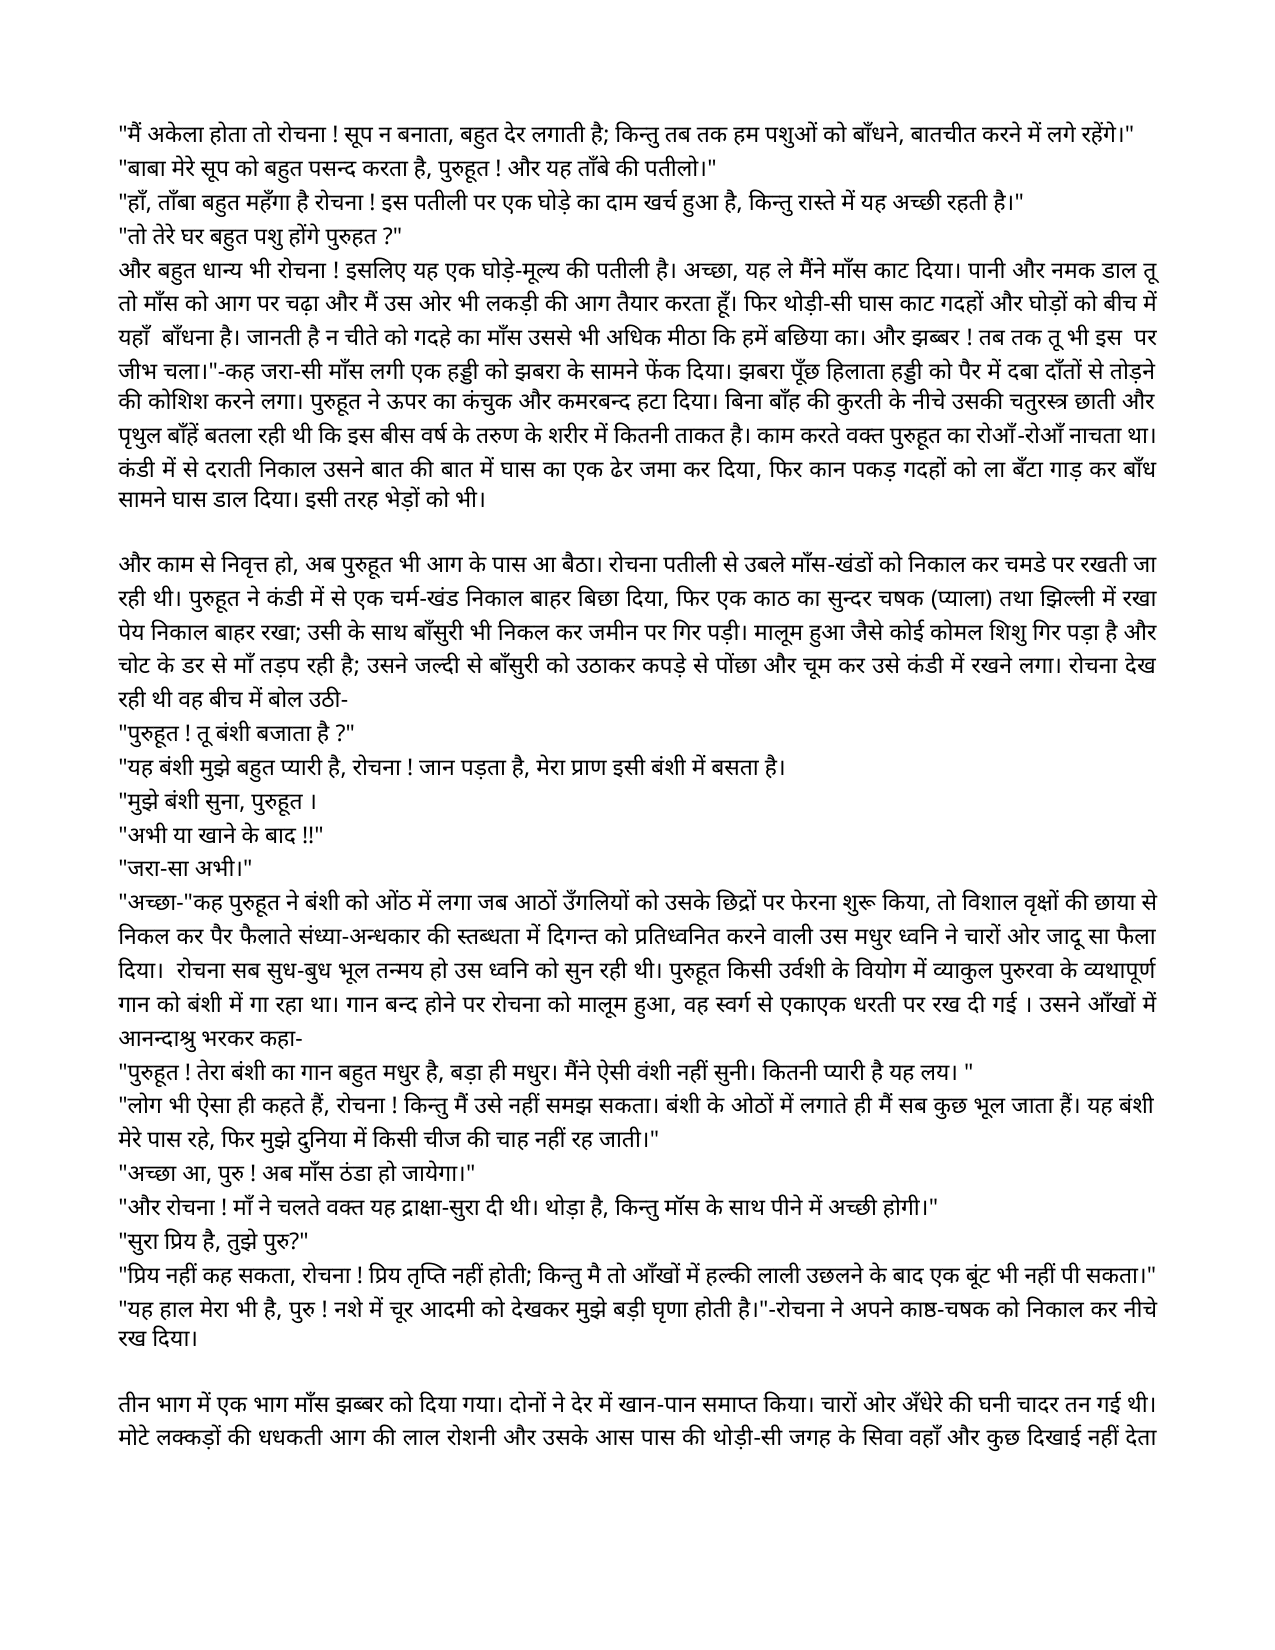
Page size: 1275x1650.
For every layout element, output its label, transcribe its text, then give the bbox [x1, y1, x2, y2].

text "प्रिय नहीं कह सकता, रोचना ! प्रिय तृप्ति नहीं होती; किन्तु मै तो आँखों में हल्की लाली उछलने के बाद एक बूंट भी नहीं पी सकता।" [118, 1259, 1157, 1292]
text "यह बंशी मुझे बहुत प्यारी है, रोचना ! जान पड़ता है, मेरा प्राण इसी बंशी में बसता है। [118, 751, 1157, 785]
text "अभी या खाने के बाद !!" [118, 818, 1157, 852]
text "मुझे बंशी सुना, पुरुहूत । [118, 785, 1157, 818]
text "हाँ, ताँबा बहुत महँगा है रोचना ! इस पतीली पर एक घोड़े का दाम खर्च हुआ है, किन्तु रास्ते में यह अच्छी रहती है।" [118, 186, 1157, 220]
text "अच्छा आ, पुरु ! अब माँस ठंडा हो जायेगा।" [118, 1157, 1157, 1191]
text "सुरा प्रिय है, तुझे पुरु?" [118, 1225, 1157, 1259]
text "और रोचना ! माँ ने चलते वक्त यह द्राक्षा-सुरा दी थी। थोड़ा है, किन्तु मॉस के साथ पीने में अच्छी होगी।" [118, 1191, 1157, 1225]
text "लोग भी ऐसा ही कहते हैं, रोचना ! किन्तु मैं उसे नहीं समझ सकता। बंशी के ओठों में लगाते ही मैं सब कुछ भूल जाता हैं। यह बंशी मेरे पास रहे, फिर मुझे दुनिया में किसी चीज की चाह नहीं रह जाती।" [118, 1089, 1157, 1157]
text "अच्छा-"कह पुरुहूत ने बंशी को ओंठ में लगा जब आठों उँगलियों को उसके छिद्रों पर फेरना शुरू किया, तो विशाल वृक्षों की छाया से निकल कर पैर फैलाते संध्या-अन्धकार की स्तब्धता में दिगन्त को प्रतिध्वनित करने वाली उस मधुर ध्वनि ने चारों ओर जादू सा फैला दिया। रोचना सब सुध-बुध भूल तन्मय हो उस ध्वनि को सुन रही थी। पुरुहूत किसी उर्वशी के वियोग में व्याकुल पुरुरवा के व्यथापूर्ण गान को बंशी में गा रहा था। गान बन्द होने पर रोचना को मालूम हुआ, वह स्वर्ग से एकाएक धरती पर रख दी गई । उसने आँखों में आनन्दाश्रु भरकर कहा- [118, 886, 1157, 1056]
text तीन भाग में एक भाग माँस झब्बर को दिया गया। दोनों ने देर में खान-पान समाप्त किया। चारों ओर अँधेरे की घनी चादर तन गई थी। मोटे लक्कड़ों की धधकती आग की लाल रोशनी और उसके आस पास की थोड़ी-सी जगह के सिवा वहाँ और कुछ दिखाई नहीं देता [118, 1387, 1157, 1455]
text "मैं अकेला होता तो रोचना ! सूप न बनाता, बहुत देर लगाती है; किन्तु तब तक हम पशुओं को बाँधने, बातचीत करने में लगे रहेंगे।" [118, 118, 1157, 152]
text "जरा-सा अभी।" [118, 852, 1157, 886]
text "तो तेरे घर बहुत पशु होंगे पुरुहत ?" [118, 220, 1157, 253]
text "यह हाल मेरा भी है, पुरु ! नशे में चूर आदमी को देखकर मुझे बड़ी घृणा होती है।"-रोचना ने अपने काष्ठ-चषक को निकाल कर नीचे रख दिया। [118, 1292, 1157, 1356]
text "पुरुहूत ! तू बंशी बजाता है ?" [118, 717, 1157, 751]
text और बहुत धान्य भी रोचना ! इसलिए यह एक घोड़े-मूल्य की पतीली है। अच्छा, यह ले मैंने माँस काट दिया। पानी और नमक डाल तू तो माँस को आग पर चढ़ा और मैं उस ओर भी लकड़ी की आग तैयार करता हूँ। फिर थोड़ी-सी घास काट गदहों और घोड़ों को बीच में यहाँ बाँधना है। जानती है न चीते को गदहे का माँस उससे भी अधिक मीठा कि हमें बछिया का। और झब्बर ! तब तक तू भी इस पर जीभ चला।"-कह जरा-सी माँस लगी एक हड्डी को झबरा के सामने फेंक दिया। झबरा पूँछ हिलाता हड्डी को पैर में दबा दाँतों से तोड़ने की कोशिश करने लगा। पुरुहूत ने ऊपर का कंचुक और कमरबन्द हटा दिया। बिना बाँह की कुरती के नीचे उसकी चतुरस्त्र छाती और पृथुल बाँहें बतला रही थी कि इस बीस वर्ष के तरुण के शरीर में कितनी ताकत है। काम करते वक्त पुरुहूत का रोआँ-रोआँ नाचता था। कंडी में से दराती निकाल उसने बात की बात में घास का एक ढेर जमा कर दिया, फिर कान पकड़ गदहों को ला बँटा गाड़ कर बाँध सामने घास डाल दिया। इसी तरह भेड़ों को भी। [118, 253, 1157, 516]
text और काम से निवृत्त हो, अब पुरुहूत भी आग के पास आ बैठा। रोचना पतीली से उबले माँस-खंडों को निकाल कर चमडे पर रखती जा रही थी। पुरुहूत ने कंडी में से एक चर्म-खंड निकाल बाहर बिछा दिया, फिर एक काठ का सुन्दर चषक (प्याला) तथा झिल्ली में रखा पेय निकाल बाहर रखा; उसी के साथ बाँसुरी भी निकल कर जमीन पर गिर पड़ी। मालूम हुआ जैसे कोई कोमल शिशु गिर पड़ा है और चोट के डर से माँ तड़प रही है; उसने जल्दी से बाँसुरी को उठाकर कपड़े से पोंछा और चूम कर उसे कंडी में रखने लगा। रोचना देख रही थी वह बीच में बोल उठी- [118, 548, 1157, 717]
text "पुरुहूत ! तेरा बंशी का गान बहुत मधुर है, बड़ा ही मधुर। मैंने ऐसी वंशी नहीं सुनी। कितनी प्यारी है यह लय। " [118, 1056, 1157, 1089]
text "बाबा मेरे सूप को बहुत पसन्द करता है, पुरुहूत ! और यह ताँबे की पतीलो।" [118, 152, 1157, 186]
